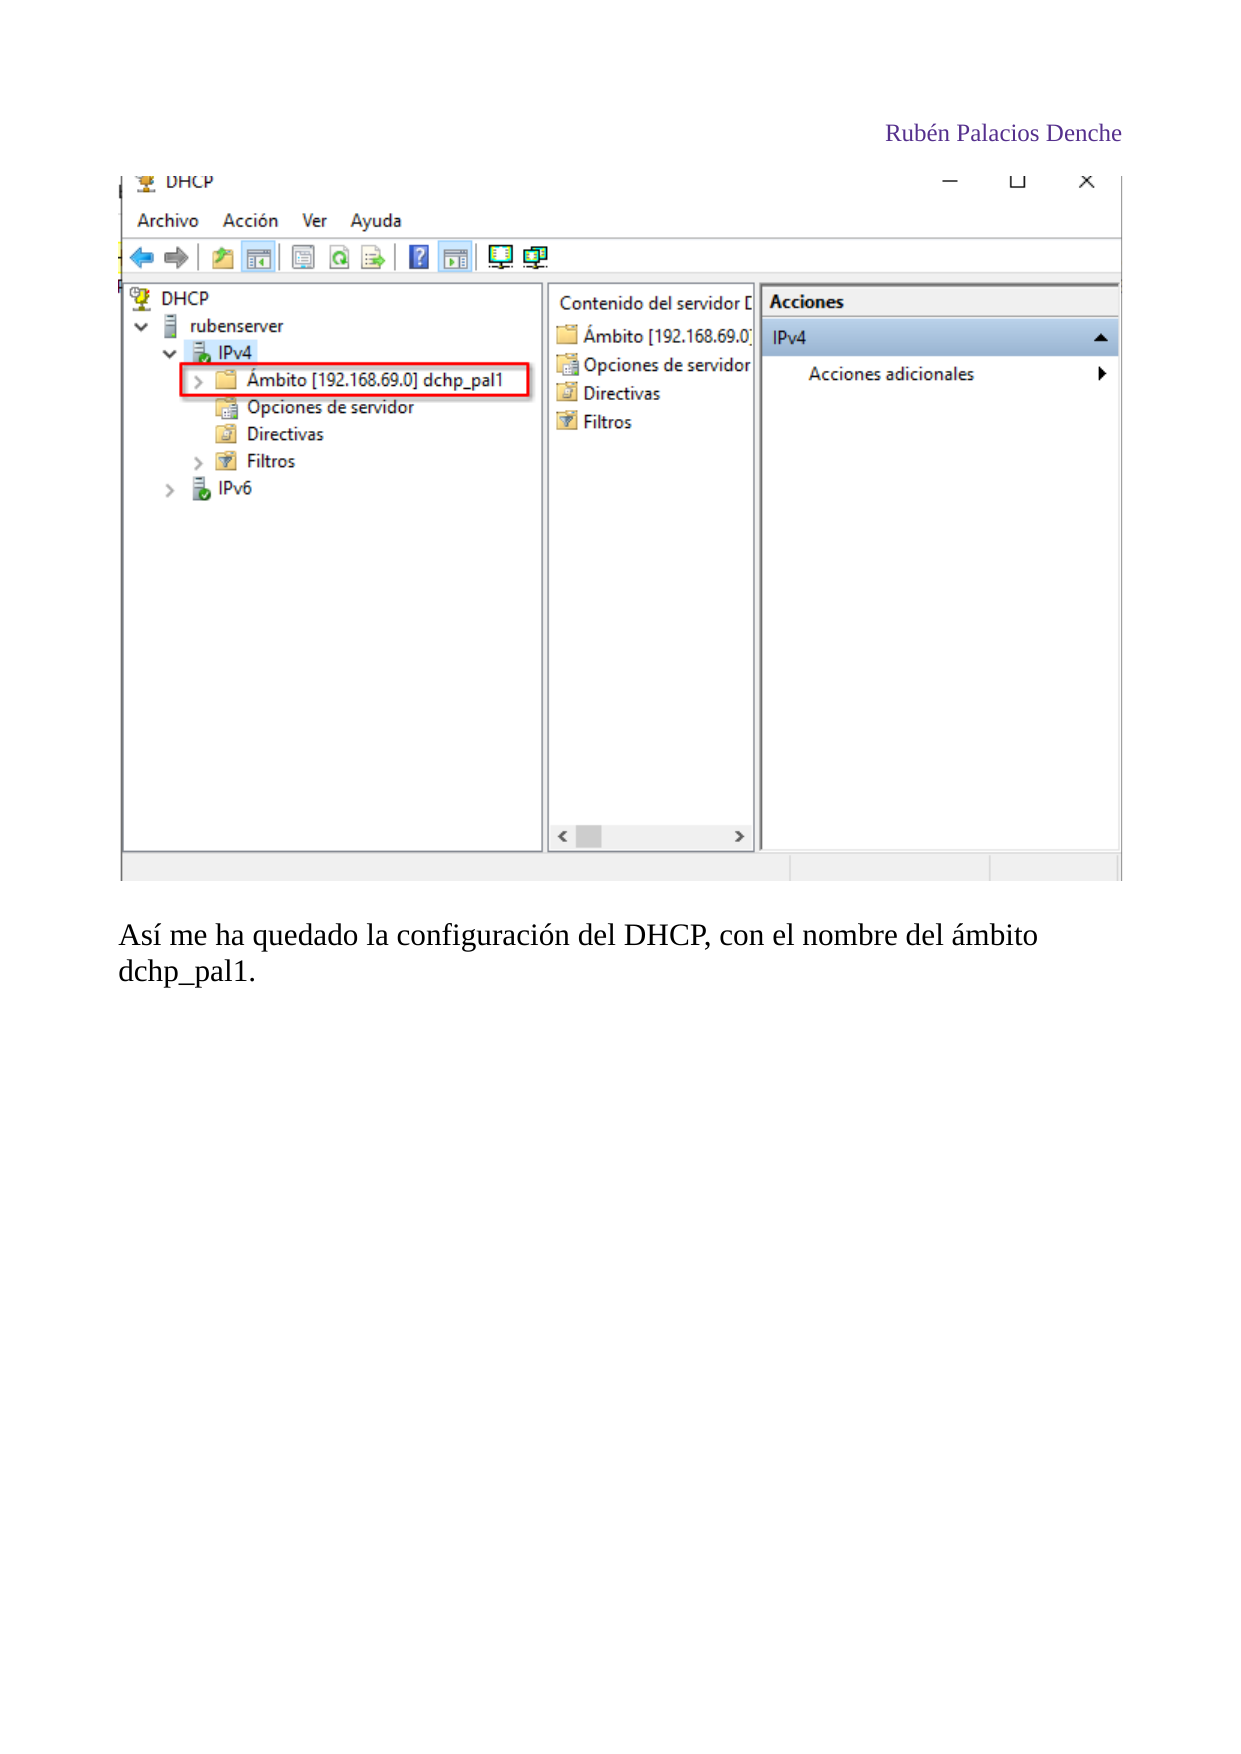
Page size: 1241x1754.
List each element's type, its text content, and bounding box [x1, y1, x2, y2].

picture [118, 176, 1123, 881]
text Así me ha quedado la configuración del DHCP, con el nombre del ámbito dchp_pal1. [118, 916, 1122, 988]
